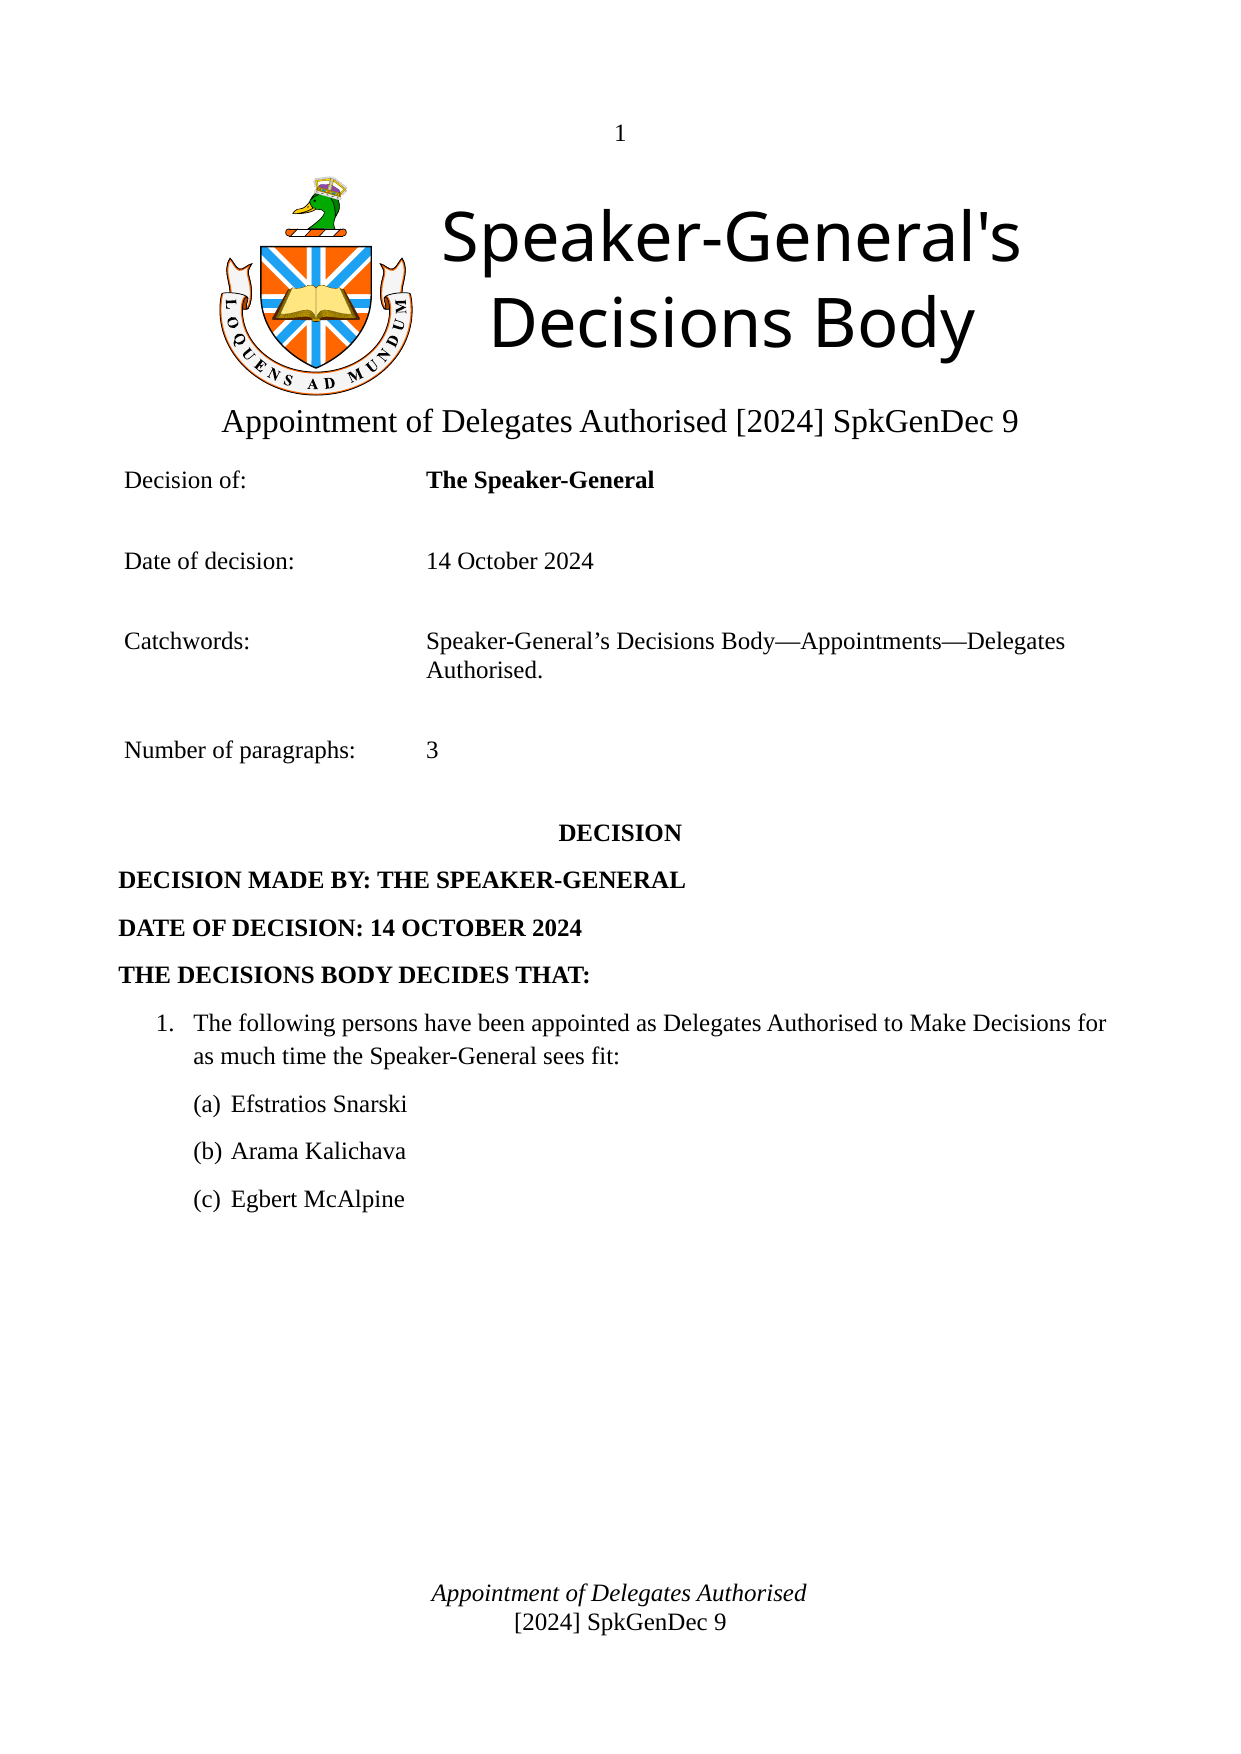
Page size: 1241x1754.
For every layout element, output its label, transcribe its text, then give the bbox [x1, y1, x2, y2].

table_cell [118, 581, 420, 621]
table_cell [118, 500, 420, 540]
table_header Decision of: [118, 460, 420, 500]
table_header The Speaker-General [420, 460, 1122, 500]
table_cell Speaker-General’s Decisions Body—Appointments—Delegates Authorised. [420, 621, 1122, 690]
table_cell [420, 581, 1122, 621]
table_cell Number of paragraphs: [118, 730, 420, 770]
text DATE OF DECISION: 14 OCTOBER 2024 [118, 913, 1122, 942]
list The following persons have been appointed as Delegates Authorised to Make Decisions for as much time the Speaker-General sees fit: [156, 1008, 1122, 1070]
text THE DECISIONS BODY DECIDES THAT: [118, 961, 1122, 989]
table_cell [420, 690, 1122, 730]
list Efstratios Snarski [193, 1089, 1122, 1117]
table_cell [420, 500, 1122, 540]
table_cell 3 [420, 730, 1122, 770]
list Arama Kalichava [193, 1136, 1122, 1165]
text DECISION [118, 818, 1122, 846]
table_cell 14 October 2024 [420, 540, 1122, 581]
text DECISION MADE BY: THE SPEAKER-GENERAL [118, 865, 1122, 894]
list Egbert McAlpine [193, 1184, 1122, 1213]
table_cell Date of decision: [118, 540, 420, 581]
text Appointment of Delegates Authorised [2024] SpkGenDec 9 [118, 176, 1122, 439]
table_cell [118, 690, 420, 730]
table_cell Catchwords: [118, 621, 420, 690]
